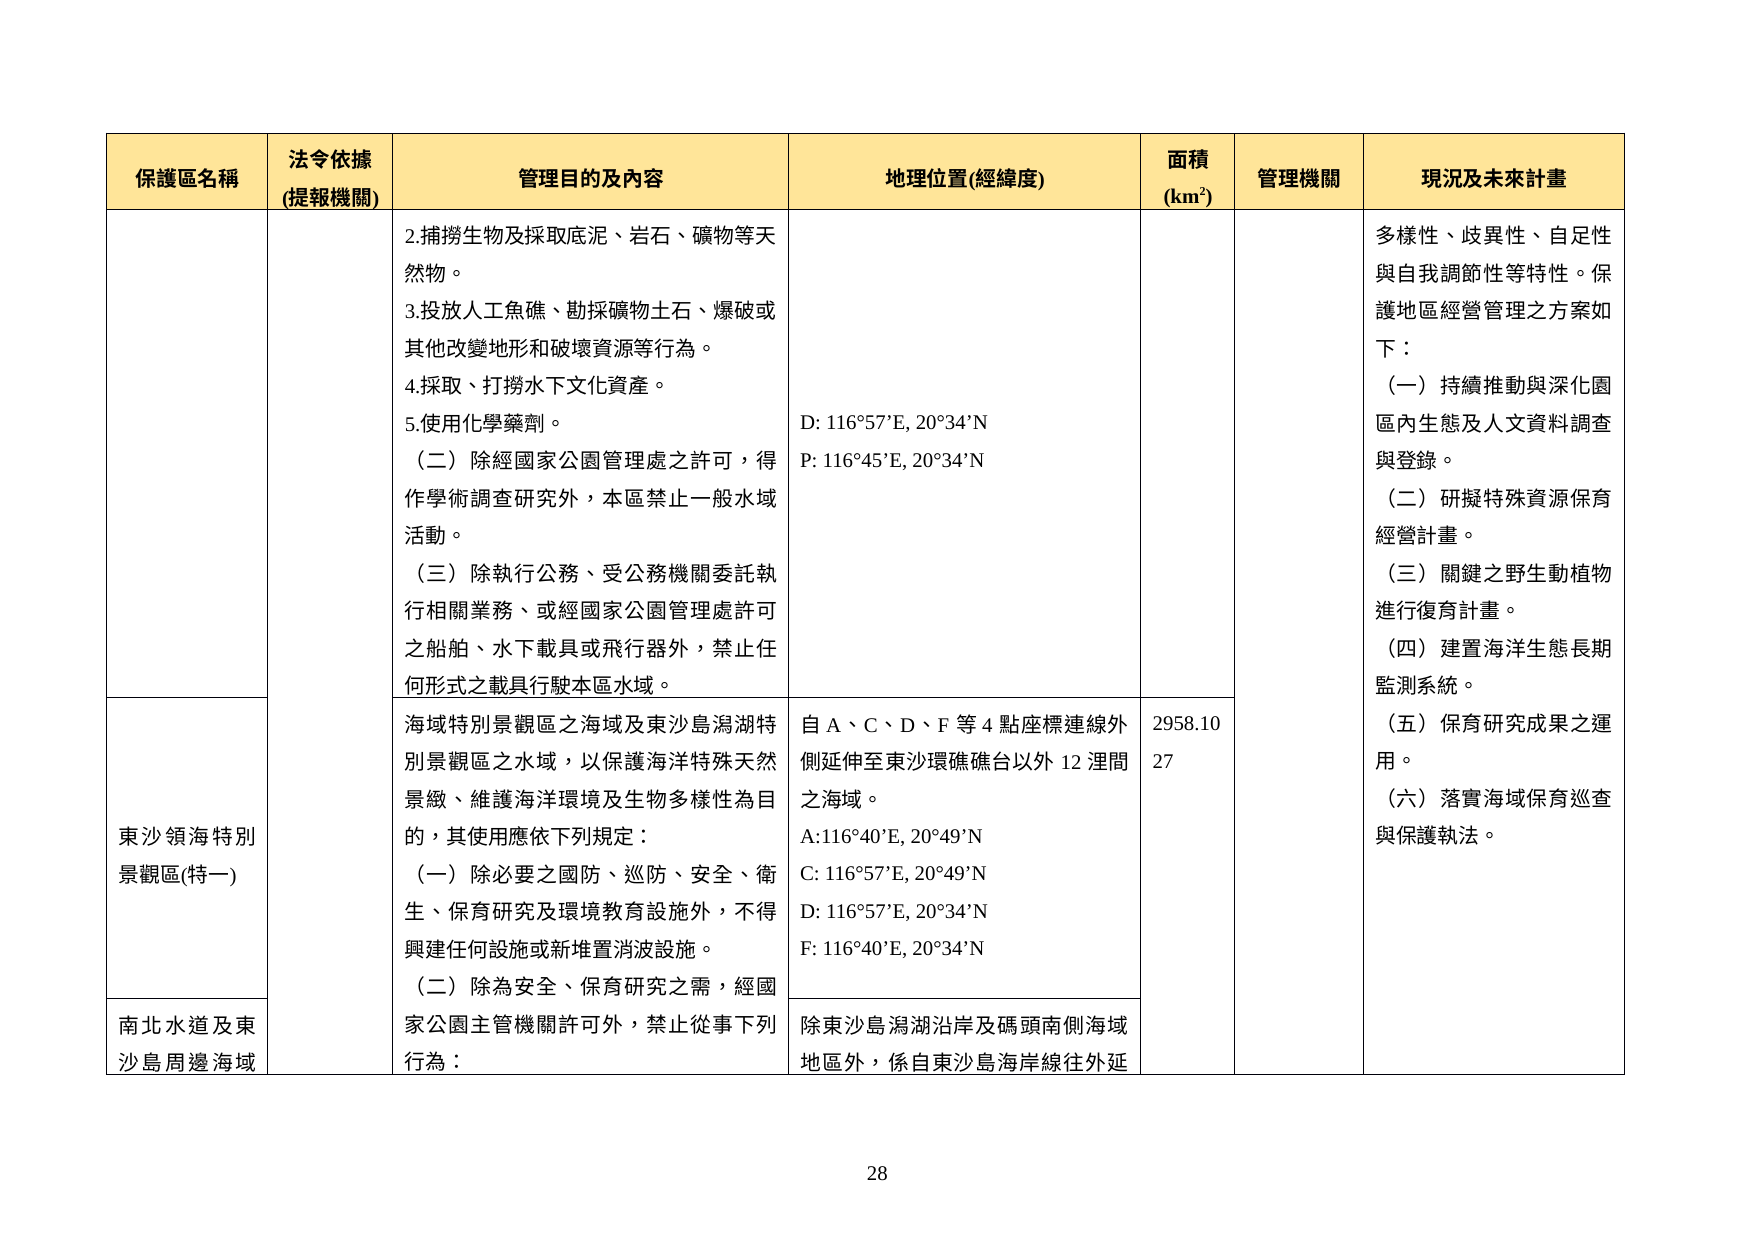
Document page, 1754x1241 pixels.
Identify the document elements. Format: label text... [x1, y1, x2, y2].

table_cell 海域特別景觀區之海域及東沙島潟湖特別景觀區之水域，以保護海洋特殊天然景緻、維護海洋環境及生物多樣性為目的，其使用應依下列規定： （一）除必要之國防、巡防、安全、衛生、保育研究及環境教育設施外，不得興建任何設施或新堆置消波設施。 （二）除為安全、保育研究之需，經國家公園主管機關許可外，禁止從事下列行為： 1.投放人工魚礁、勘採礦物土石、爆破及改變地形。 2.採取或打撈水下文化資產。 （三）除經國家公園管理處許可之學術研究外，禁止以任何方法捕撈生物或使用化學藥劑。 （四）經國家公園管理處許可，得作學術研究調查和環境教育潛水或浮潛活動。 [393, 698, 788, 1074]
table_cell 除東沙島潟湖沿岸及碼頭南側海域地區外，係自東沙島海岸線往外延 [789, 999, 1140, 1074]
table_cell [1141, 210, 1234, 697]
table_cell 南北水道及東沙島周邊海域 [107, 999, 267, 1074]
table_header 法令依據 (提報機關) [268, 134, 392, 209]
table_cell 東沙領海特別景觀區(特一) [107, 698, 267, 998]
table_header 地理位置(經緯度) [789, 134, 1140, 209]
table_header 管理目的及內容 [393, 134, 788, 209]
table_cell 自A、C、D、F 等4 點座標連線外側延伸至東沙環礁礁台以外12 浬間之海域。 A:116°40’E, 20°49’N C: 116°57’E, 20°49’N D: 116°57’E, 20°34’N F: 116°40’E, 20°34’N [789, 698, 1140, 998]
table_cell [1235, 210, 1363, 1074]
table_cell 2.捕撈生物及採取底泥、岩石、礦物等天然物。 3.投放人工魚礁、勘採礦物土石、爆破或其他改變地形和破壞資源等行為。 4.採取、打撈水下文化資產。 5.使用化學藥劑。 （二）除經國家公園管理處之許可，得作學術調查研究外，本區禁止一般水域活動。 （三）除執行公務、受公務機關委託執行相關業務、或經國家公園管理處許可之船舶、水下載具或飛行器外，禁止任何形式之載具行駛本區水域。 [393, 210, 788, 697]
table_cell D: 116°57’E, 20°34’N P: 116°45’E, 20°34’N [789, 210, 1140, 697]
table_header 面積(km2) [1141, 134, 1234, 209]
table_cell 2958.1027 [1141, 698, 1234, 1074]
table_header 管理機關 [1235, 134, 1363, 209]
table_header 保護區名稱 [107, 134, 267, 209]
table_header 現況及未來計畫 [1364, 134, 1624, 209]
table_cell 多樣性、歧異性、自足性與自我調節性等特性。保護地區經營管理之方案如下： （一）持續推動與深化園區內生態及人文資料調查與登錄。 （二）研擬特殊資源保育經營計畫。 （三）關鍵之野生動植物進行復育計畫。 （四）建置海洋生態長期監測系統。 （五）保育研究成果之運用。 （六）落實海域保育巡查與保護執法。 [1364, 210, 1624, 1074]
table_cell [268, 210, 392, 1074]
table_cell [107, 210, 267, 697]
